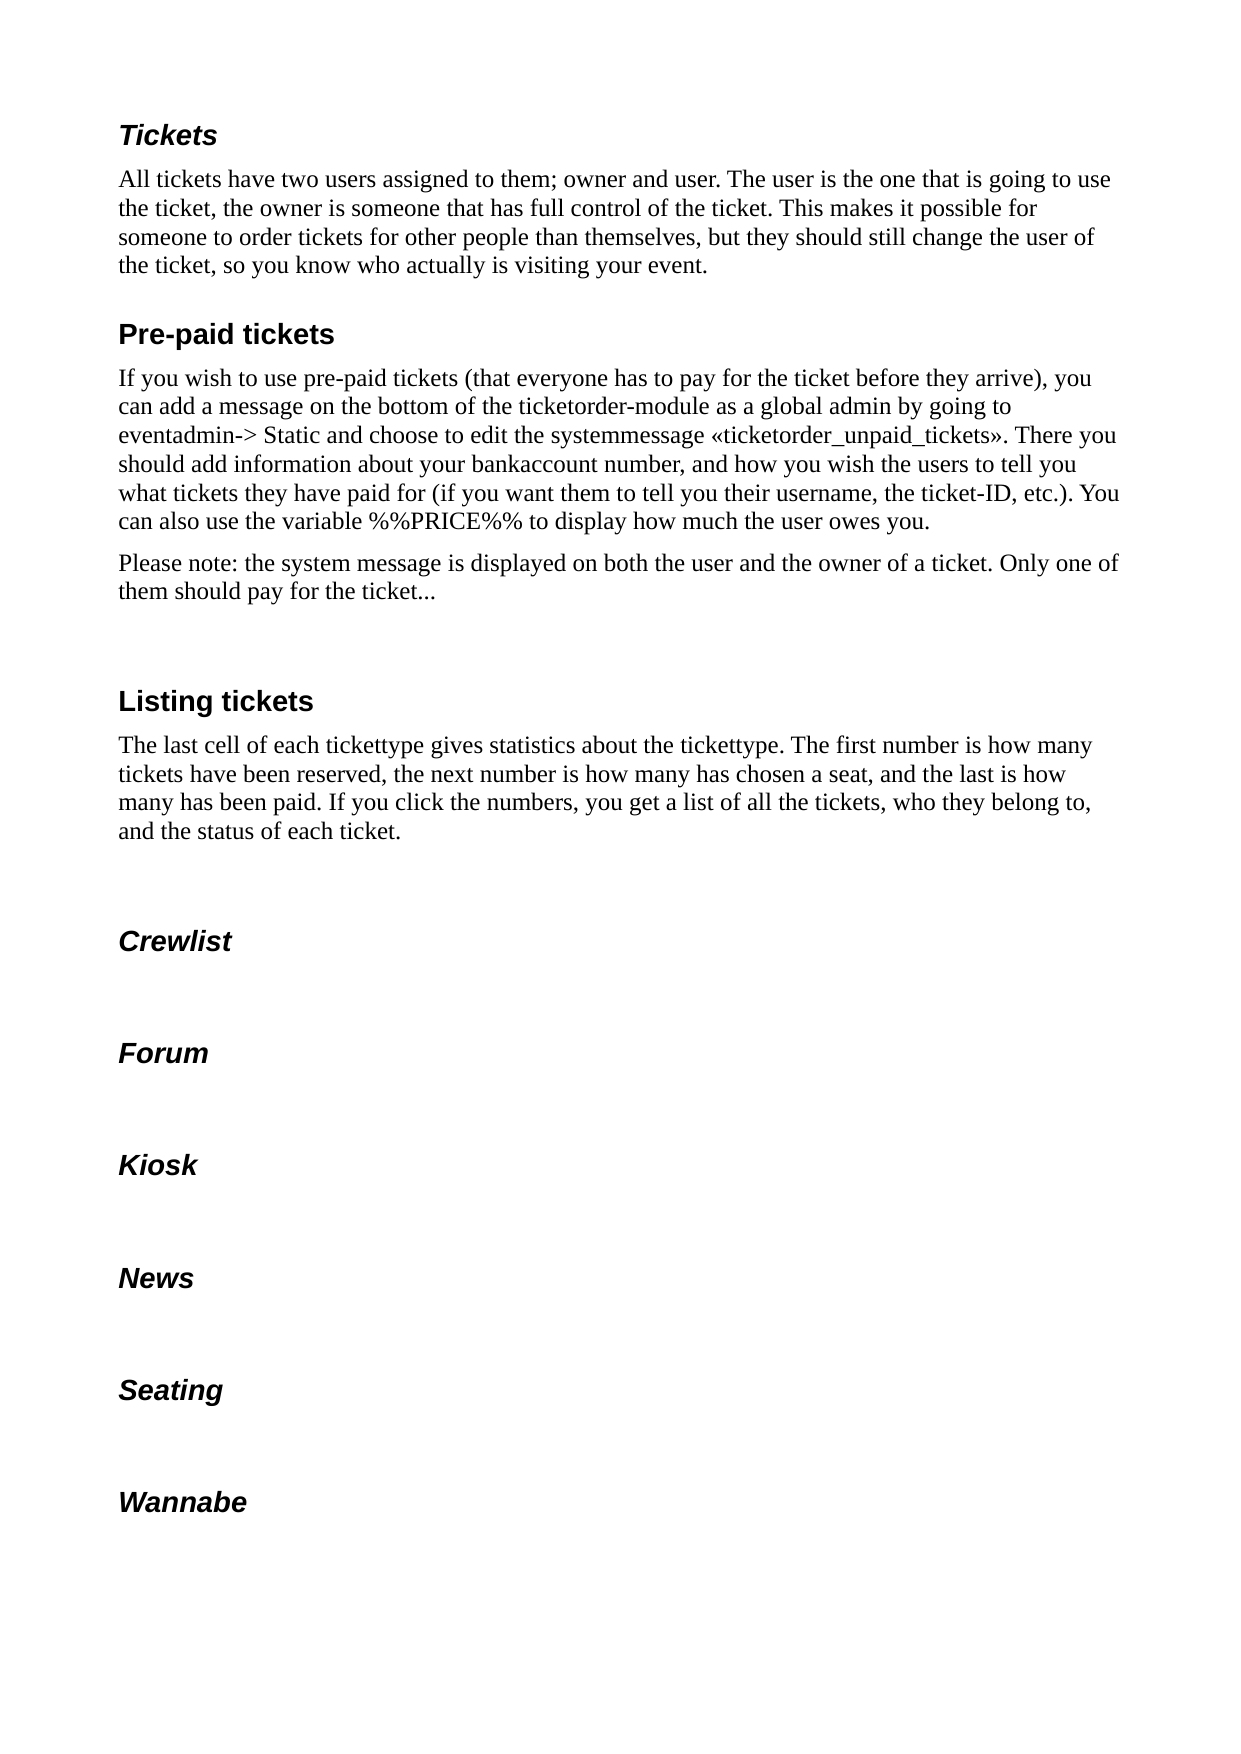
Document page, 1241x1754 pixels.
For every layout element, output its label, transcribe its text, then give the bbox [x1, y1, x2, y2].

subtitle Forum [118, 1036, 1122, 1069]
text If you wish to use pre-paid tickets (that everyone has to pay for the ticket before they arrive), you can add a message on the bottom of the ticketorder-module as a global admin by going to eventadmin-> Static and choose to edit the systemmessage «ticketorder_unpaid_tickets». There you should add information about your bankaccount number, and how you wish the users to tell you what tickets they have paid for (if you want them to tell you their username, the ticket-ID, etc.). You can also use the variable %%PRICE%% to display how much the user owes you. [118, 363, 1122, 535]
subtitle Pre-paid tickets [118, 317, 1122, 350]
subtitle Crewlist [118, 924, 1122, 957]
text The last cell of each tickettype gives statistics about the tickettype. The first number is how many tickets have been reserved, the next number is how many has chosen a seat, and the last is how many has been paid. If you click the numbers, you get a list of all the tickets, who they belong to, and the status of each ticket. [118, 730, 1122, 845]
subtitle Seating [118, 1373, 1122, 1406]
subtitle News [118, 1261, 1122, 1294]
subtitle Tickets [118, 118, 1122, 152]
text All tickets have two users assigned to them; owner and user. The user is the one that is going to use the ticket, the owner is someone that has full control of the ticket. This makes it possible for someone to order tickets for other people than themselves, but they should still change the user of the ticket, so you know who actually is visiting your event. [118, 164, 1122, 279]
subtitle Wannabe [118, 1485, 1122, 1519]
subtitle Kiosk [118, 1148, 1122, 1182]
subtitle Listing tickets [118, 684, 1122, 717]
text Please note: the system message is displayed on both the user and the owner of a ticket. Only one of them should pay for the ticket... [118, 548, 1122, 605]
